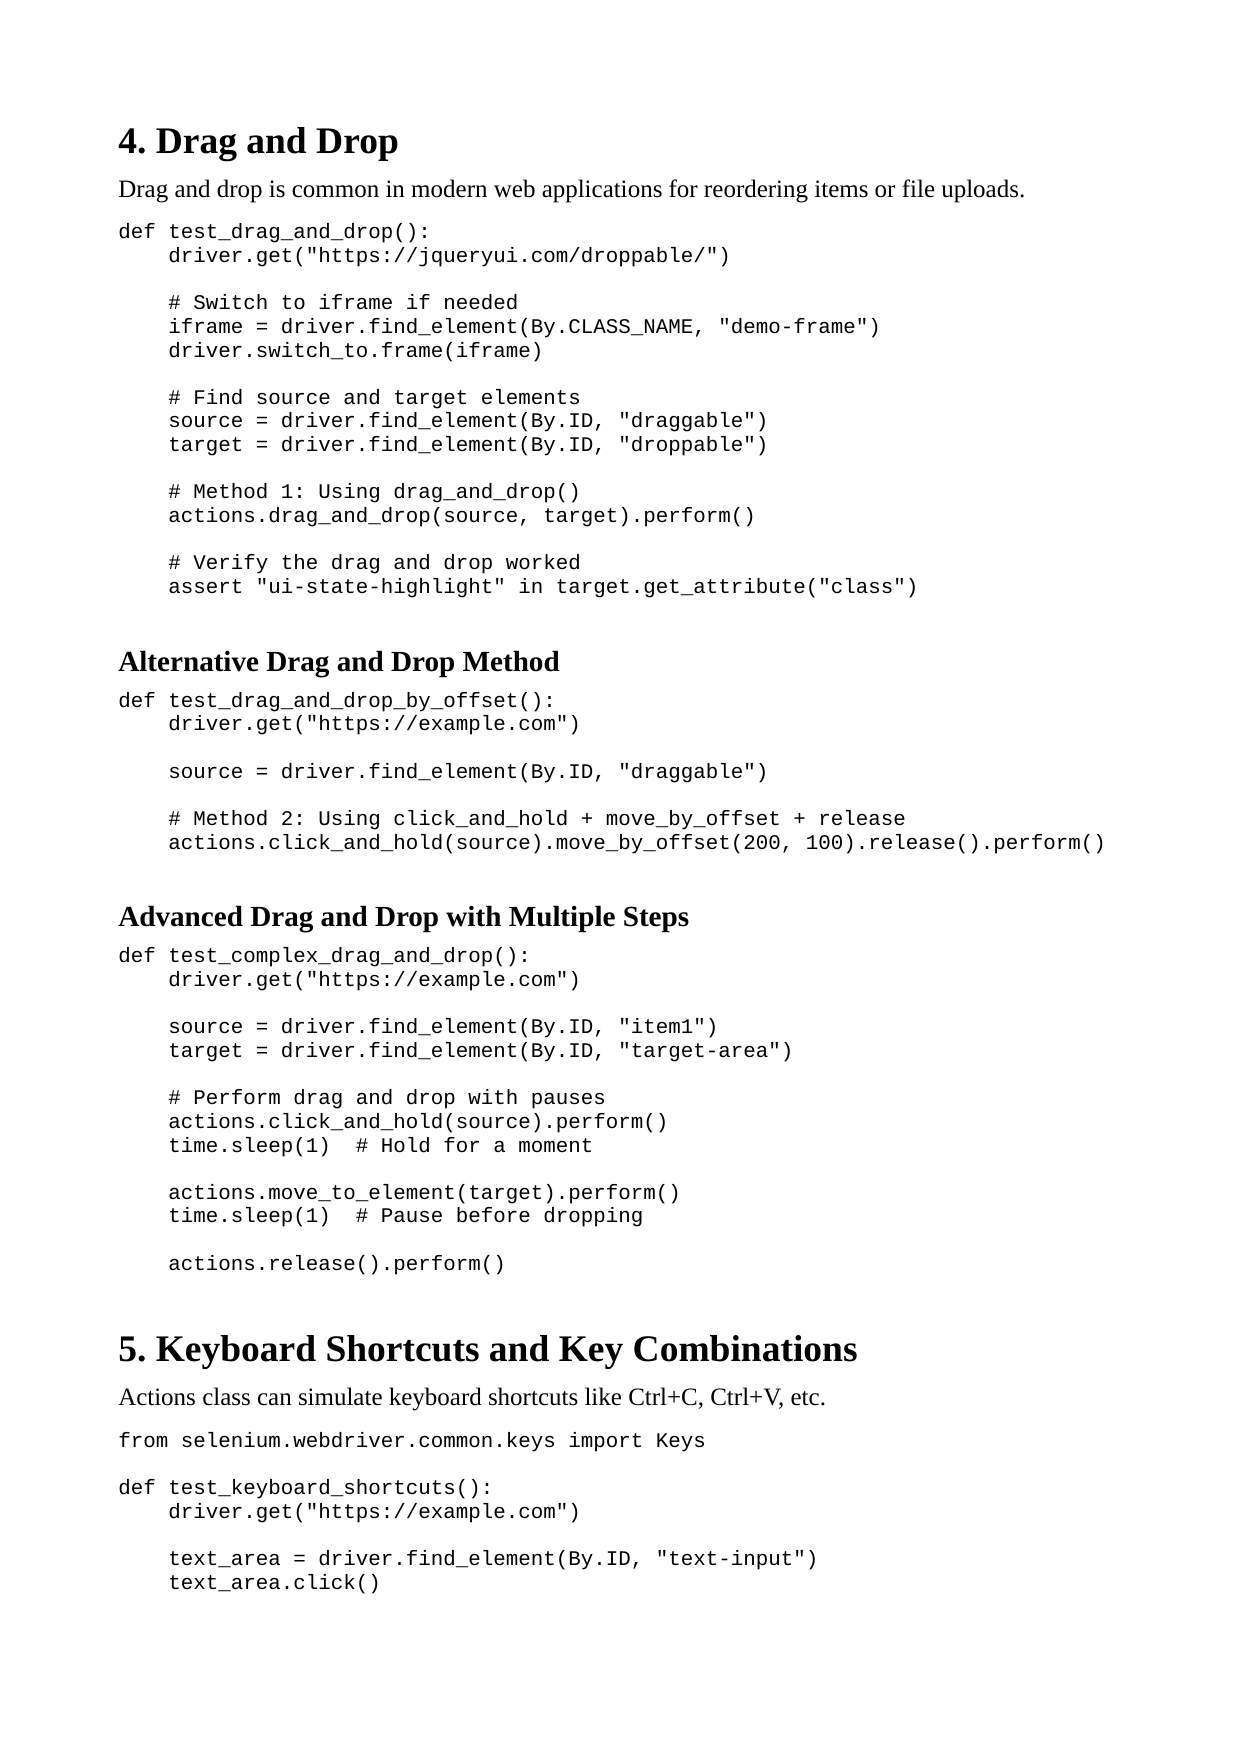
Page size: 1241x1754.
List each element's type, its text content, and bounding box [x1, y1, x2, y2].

text driver.get("https://example.com") [118, 713, 1122, 737]
text actions.move_to_element(target).perform() [118, 1182, 1122, 1206]
text actions.click_and_hold(source).perform() [118, 1111, 1122, 1134]
text def test_drag_and_drop_by_offset(): [118, 690, 1122, 713]
text source = driver.find_element(By.ID, "draggable") [118, 411, 1122, 434]
subtitle Advanced Drag and Drop with Multiple Steps [118, 899, 1122, 933]
text actions.release().perform() [118, 1253, 1122, 1276]
text # Find source and target elements [118, 387, 1122, 411]
text def test_drag_and_drop(): [118, 221, 1122, 245]
text target = driver.find_element(By.ID, "droppable") [118, 434, 1122, 458]
subtitle 5. Keyboard Shortcuts and Key Combinations [118, 1327, 1122, 1370]
text from selenium.webdriver.common.keys import Keys [118, 1430, 1122, 1454]
text text_area = driver.find_element(By.ID, "text-input") [118, 1548, 1122, 1572]
text source = driver.find_element(By.ID, "draggable") [118, 761, 1122, 784]
text Drag and drop is common in modern web applications for reordering items or file uploads. [118, 174, 1122, 202]
subtitle 4. Drag and Drop [118, 118, 1122, 161]
text def test_keyboard_shortcuts(): [118, 1477, 1122, 1501]
text time.sleep(1) # Hold for a moment [118, 1134, 1122, 1158]
text driver.get("https://example.com") [118, 1501, 1122, 1524]
text time.sleep(1) # Pause before dropping [118, 1206, 1122, 1229]
text iframe = driver.find_element(By.CLASS_NAME, "demo-frame") [118, 316, 1122, 339]
text actions.drag_and_drop(source, target).perform() [118, 505, 1122, 529]
text driver.get("https://example.com") [118, 969, 1122, 993]
text text_area.click() [118, 1572, 1122, 1596]
text actions.click_and_hold(source).move_by_offset(200, 100).release().perform() [118, 832, 1122, 855]
text def test_complex_drag_and_drop(): [118, 945, 1122, 969]
text # Perform drag and drop with pauses [118, 1087, 1122, 1111]
subtitle Alternative Drag and Drop Method [118, 644, 1122, 677]
text target = driver.find_element(By.ID, "target-area") [118, 1040, 1122, 1064]
text # Method 1: Using drag_and_drop() [118, 481, 1122, 505]
text assert "ui-state-highlight" in target.get_attribute("class") [118, 576, 1122, 600]
text # Method 2: Using click_and_hold + move_by_offset + release [118, 808, 1122, 832]
text driver.switch_to.frame(iframe) [118, 339, 1122, 363]
text Actions class can simulate keyboard shortcuts like Ctrl+C, Ctrl+V, etc. [118, 1382, 1122, 1411]
text # Switch to iframe if needed [118, 292, 1122, 316]
text source = driver.find_element(By.ID, "item1") [118, 1016, 1122, 1040]
text # Verify the drag and drop worked [118, 552, 1122, 576]
text driver.get("https://jqueryui.com/droppable/") [118, 245, 1122, 269]
